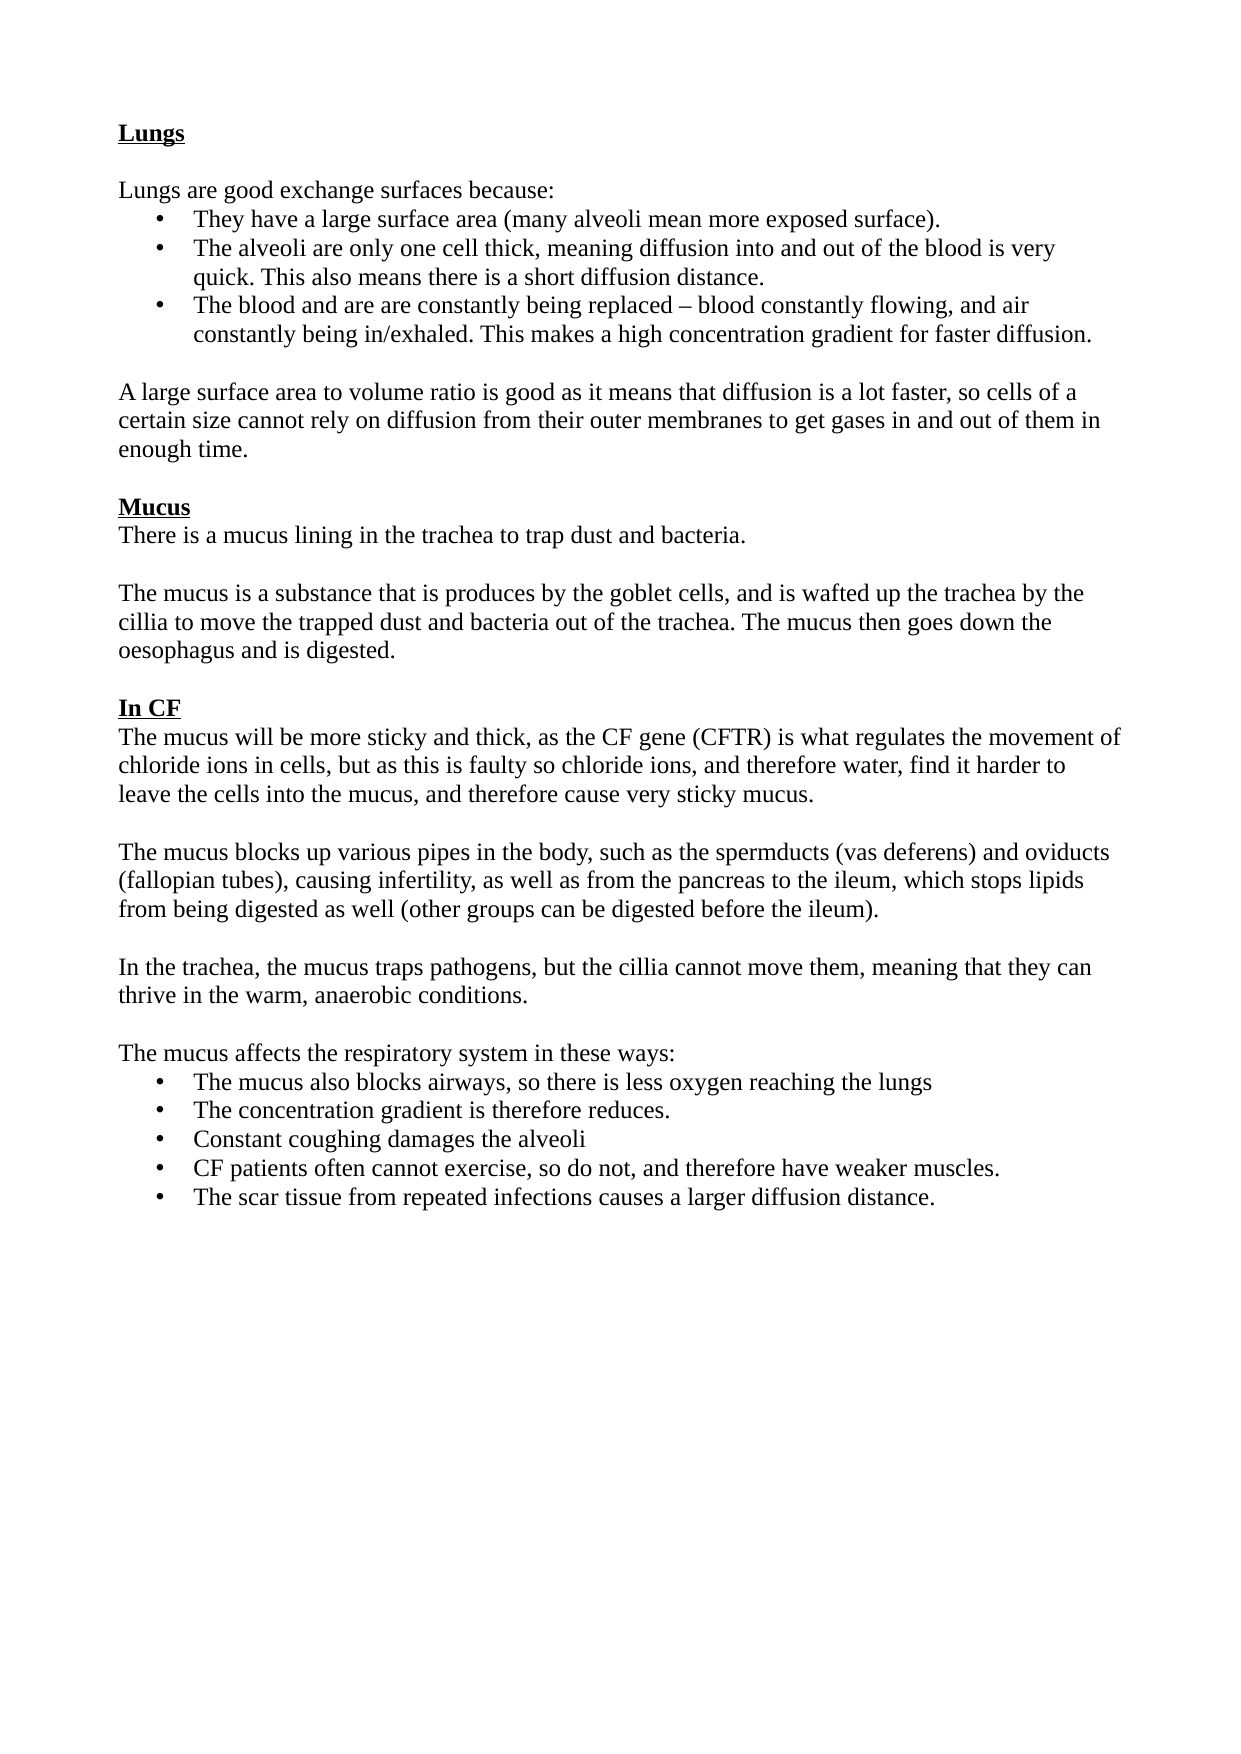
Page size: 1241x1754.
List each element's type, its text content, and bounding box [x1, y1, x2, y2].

text The mucus affects the respiratory system in these ways: [118, 1038, 1122, 1067]
list The concentration gradient is therefore reduces. [156, 1096, 1122, 1124]
text Lungs are good exchange surfaces because: [118, 176, 1122, 204]
list The mucus also blocks airways, so there is less oxygen reaching the lungs [156, 1067, 1122, 1096]
text A large surface area to volume ratio is good as it means that diffusion is a lot faster, so cells of a certain size cannot rely on diffusion from their outer membranes to get gases in and out of them in enough time. [118, 377, 1122, 463]
text In the trachea, the mucus traps pathogens, but the cillia cannot move them, meaning that they can thrive in the warm, anaerobic conditions. [118, 952, 1122, 1009]
list They have a large surface area (many alveoli mean more exposed surface). [156, 204, 1122, 233]
list The scar tissue from repeated infections causes a larger diffusion distance. [156, 1182, 1122, 1211]
list The alveoli are only one cell thick, meaning diffusion into and out of the blood is very quick. This also means there is a short diffusion distance. [156, 233, 1122, 291]
text Mucus [118, 492, 1122, 521]
list The blood and are are constantly being replaced – blood constantly flowing, and air constantly being in/exhaled. This makes a high concentration gradient for faster diffusion. [156, 291, 1122, 348]
list Constant coughing damages the alveoli [156, 1124, 1122, 1153]
text The mucus blocks up various pipes in the body, such as the spermducts (vas deferens) and oviducts (fallopian tubes), causing infertility, as well as from the pancreas to the ileum, which stops lipids from being digested as well (other groups can be digested before the ileum). [118, 837, 1122, 923]
text In CF [118, 693, 1122, 722]
text The mucus is a substance that is produces by the goblet cells, and is wafted up the trachea by the cillia to move the trapped dust and bacteria out of the trachea. The mucus then goes down the oesophagus and is digested. [118, 578, 1122, 664]
list CF patients often cannot exercise, so do not, and therefore have weaker muscles. [156, 1153, 1122, 1182]
text Lungs [118, 118, 1122, 147]
text The mucus will be more sticky and thick, as the CF gene (CFTR) is what regulates the movement of chloride ions in cells, but as this is faulty so chloride ions, and therefore water, find it harder to leave the cells into the mucus, and therefore cause very sticky mucus. [118, 722, 1122, 808]
text There is a mucus lining in the trachea to trap dust and bacteria. [118, 521, 1122, 549]
